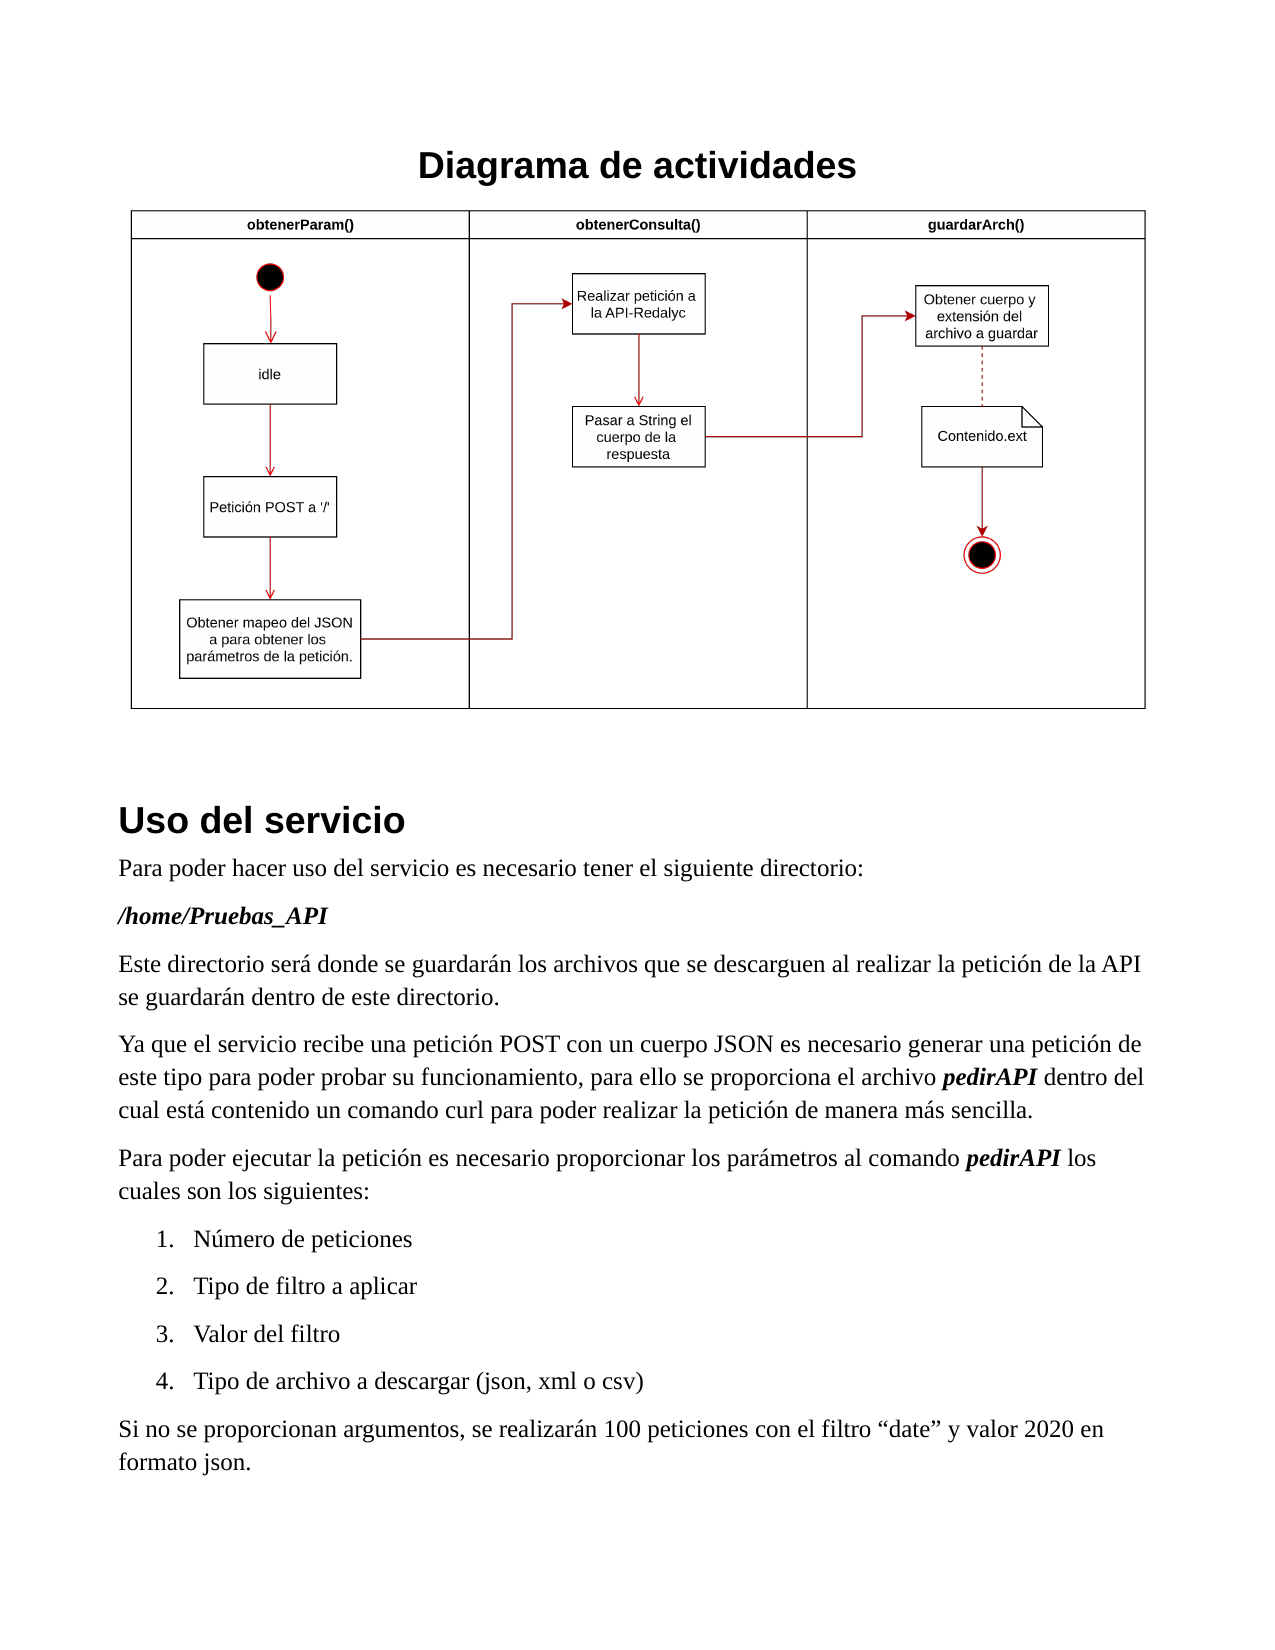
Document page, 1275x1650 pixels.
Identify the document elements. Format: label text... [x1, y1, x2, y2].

list Tipo de archivo a descargar (json, xml o csv) [156, 1366, 1157, 1395]
subtitle Diagrama de actividades [118, 143, 1157, 186]
list Tipo de filtro a aplicar [156, 1271, 1157, 1300]
text Este directorio será donde se guardarán los archivos que se descarguen al realizar la petición de la API se guardarán dentro de este directorio. [118, 949, 1157, 1011]
list Número de peticiones [156, 1224, 1157, 1252]
subtitle Uso del servicio [118, 798, 1157, 841]
picture [118, 198, 1157, 721]
list Valor del filtro [156, 1319, 1157, 1348]
text /home/Pruebas_API [118, 901, 1157, 930]
text Para poder hacer uso del servicio es necesario tener el siguiente directorio: [118, 853, 1157, 882]
text Ya que el servicio recibe una petición POST con un cuerpo JSON es necesario generar una petición de este tipo para poder probar su funcionamiento, para ello se proporciona el archivo pedirAPI dentro del cual está contenido un comando curl para poder realizar la petición de manera más sencilla. [118, 1029, 1157, 1124]
text Para poder ejecutar la petición es necesario proporcionar los parámetros al comando pedirAPI los cuales son los siguientes: [118, 1143, 1157, 1205]
text Si no se proporcionan argumentos, se realizarán 100 peticiones con el filtro “date” y valor 2020 en formato json. [118, 1414, 1157, 1476]
